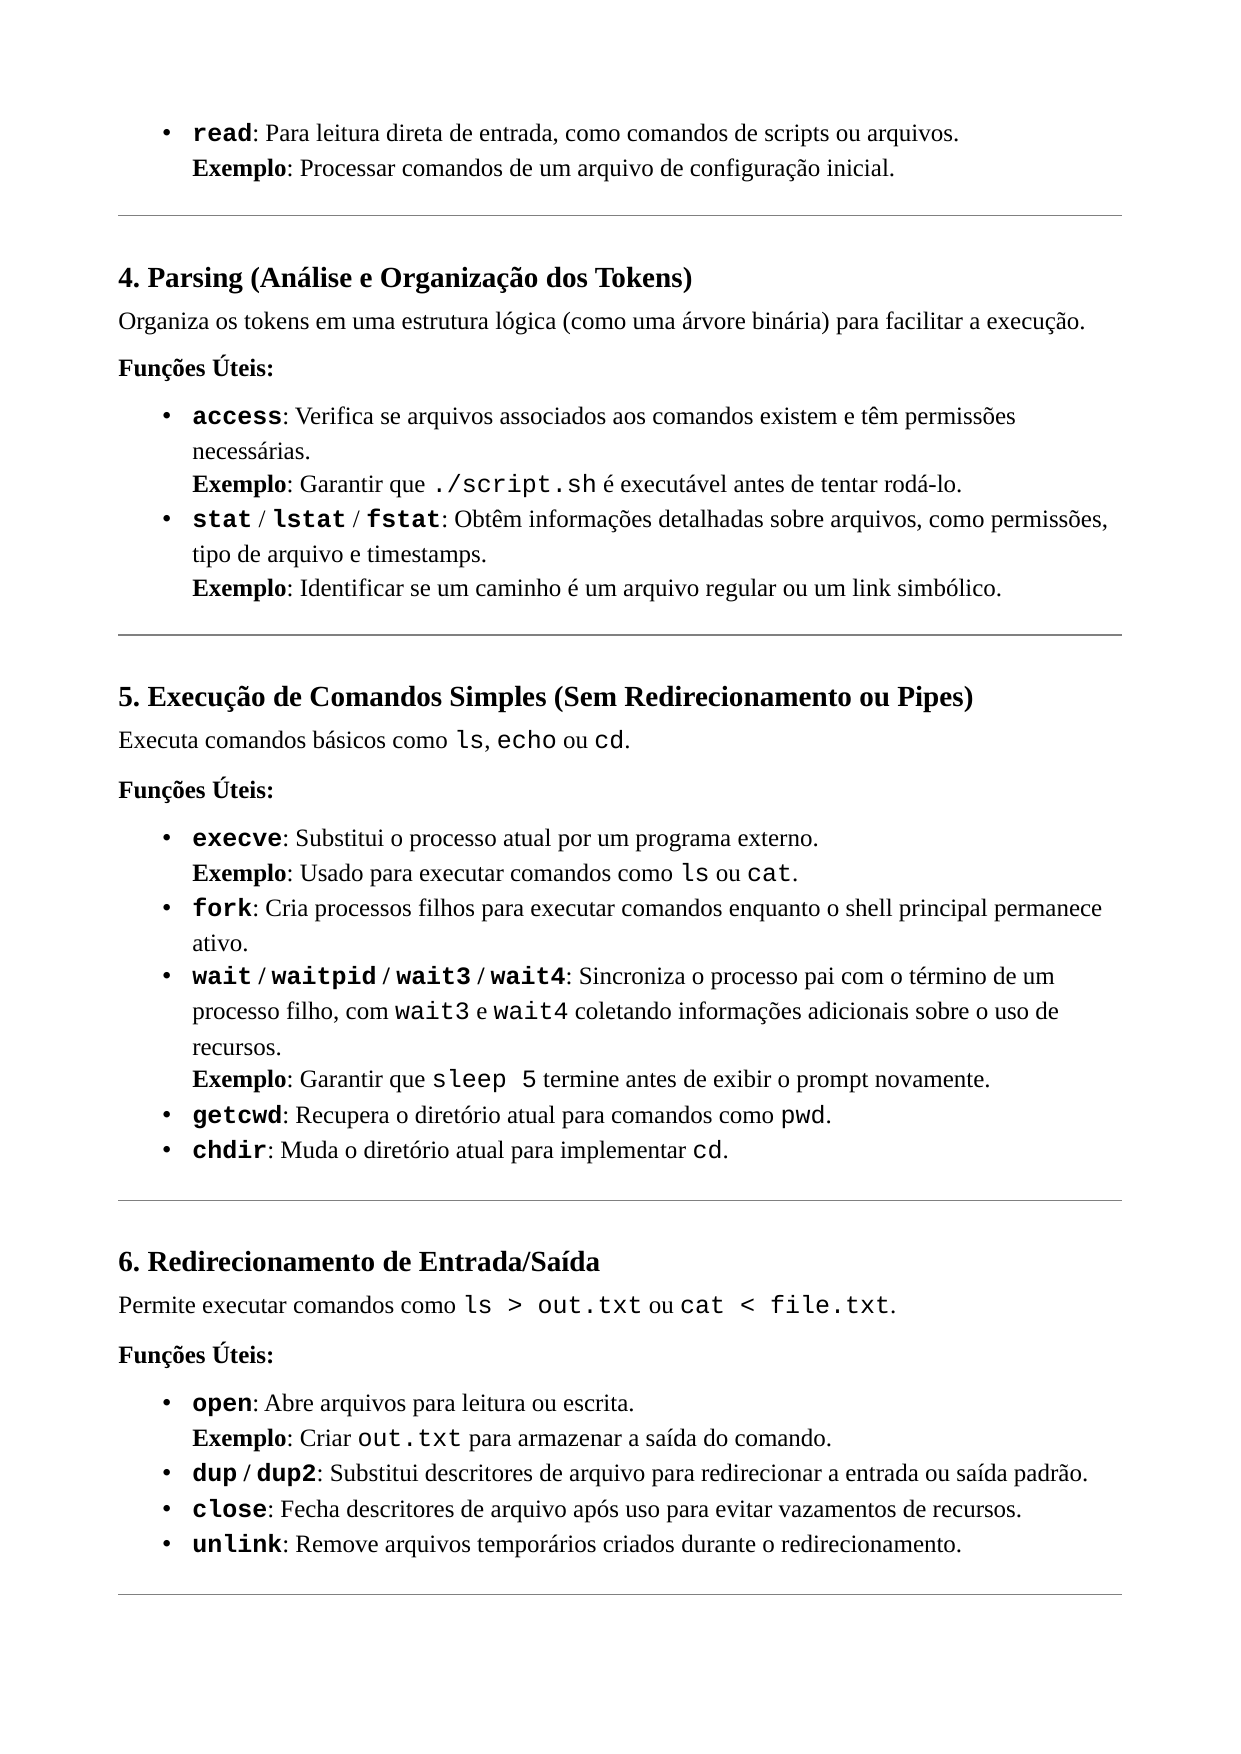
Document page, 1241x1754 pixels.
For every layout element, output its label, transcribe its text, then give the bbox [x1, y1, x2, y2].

list wait / waitpid / wait3 / wait4: Sincroniza o processo pai com o término de um processo filho, com wait3 e wait4 coletando informações adicionais sobre o uso de recursos. Exemplo: Garantir que sleep 5 termine antes de exibir o prompt novamente. [162, 961, 1122, 1095]
list unlink: Remove arquivos temporários criados durante o redirecionamento. [162, 1529, 1122, 1560]
text Permite executar comandos como ls > out.txt ou cat < file.txt. [118, 1290, 1122, 1321]
subtitle 6. Redirecionamento de Entrada/Saída [118, 1244, 1122, 1278]
text Funções Úteis: [118, 353, 1122, 382]
list read: Para leitura direta de entrada, como comandos de scripts ou arquivos. Exemplo: Processar comandos de um arquivo de configuração inicial. [162, 118, 1122, 182]
subtitle 4. Parsing (Análise e Organização dos Tokens) [118, 260, 1122, 293]
list fork: Cria processos filhos para executar comandos enquanto o shell principal permanece ativo. [162, 893, 1122, 957]
text Funções Úteis: [118, 775, 1122, 804]
list chdir: Muda o diretório atual para implementar cd. [162, 1135, 1122, 1166]
text Organiza os tokens em uma estrutura lógica (como uma árvore binária) para facilitar a execução. [118, 306, 1122, 334]
list getcwd: Recupera o diretório atual para comandos como pwd. [162, 1100, 1122, 1131]
text Executa comandos básicos como ls, echo ou cd. [118, 725, 1122, 756]
list dup / dup2: Substitui descritores de arquivo para redirecionar a entrada ou saída padrão. [162, 1458, 1122, 1489]
subtitle 5. Execução de Comandos Simples (Sem Redirecionamento ou Pipes) [118, 679, 1122, 713]
list execve: Substitui o processo atual por um programa externo. Exemplo: Usado para executar comandos como ls ou cat. [162, 823, 1122, 889]
text Funções Úteis: [118, 1340, 1122, 1369]
list access: Verifica se arquivos associados aos comandos existem e têm permissões necessárias. Exemplo: Garantir que ./script.sh é executável antes de tentar rodá-lo. [162, 401, 1122, 500]
list stat / lstat / fstat: Obtêm informações detalhadas sobre arquivos, como permissões, tipo de arquivo e timestamps. Exemplo: Identificar se um caminho é um arquivo regular ou um link simbólico. [162, 504, 1122, 601]
list close: Fecha descritores de arquivo após uso para evitar vazamentos de recursos. [162, 1494, 1122, 1525]
list open: Abre arquivos para leitura ou escrita. Exemplo: Criar out.txt para armazenar a saída do comando. [162, 1388, 1122, 1454]
